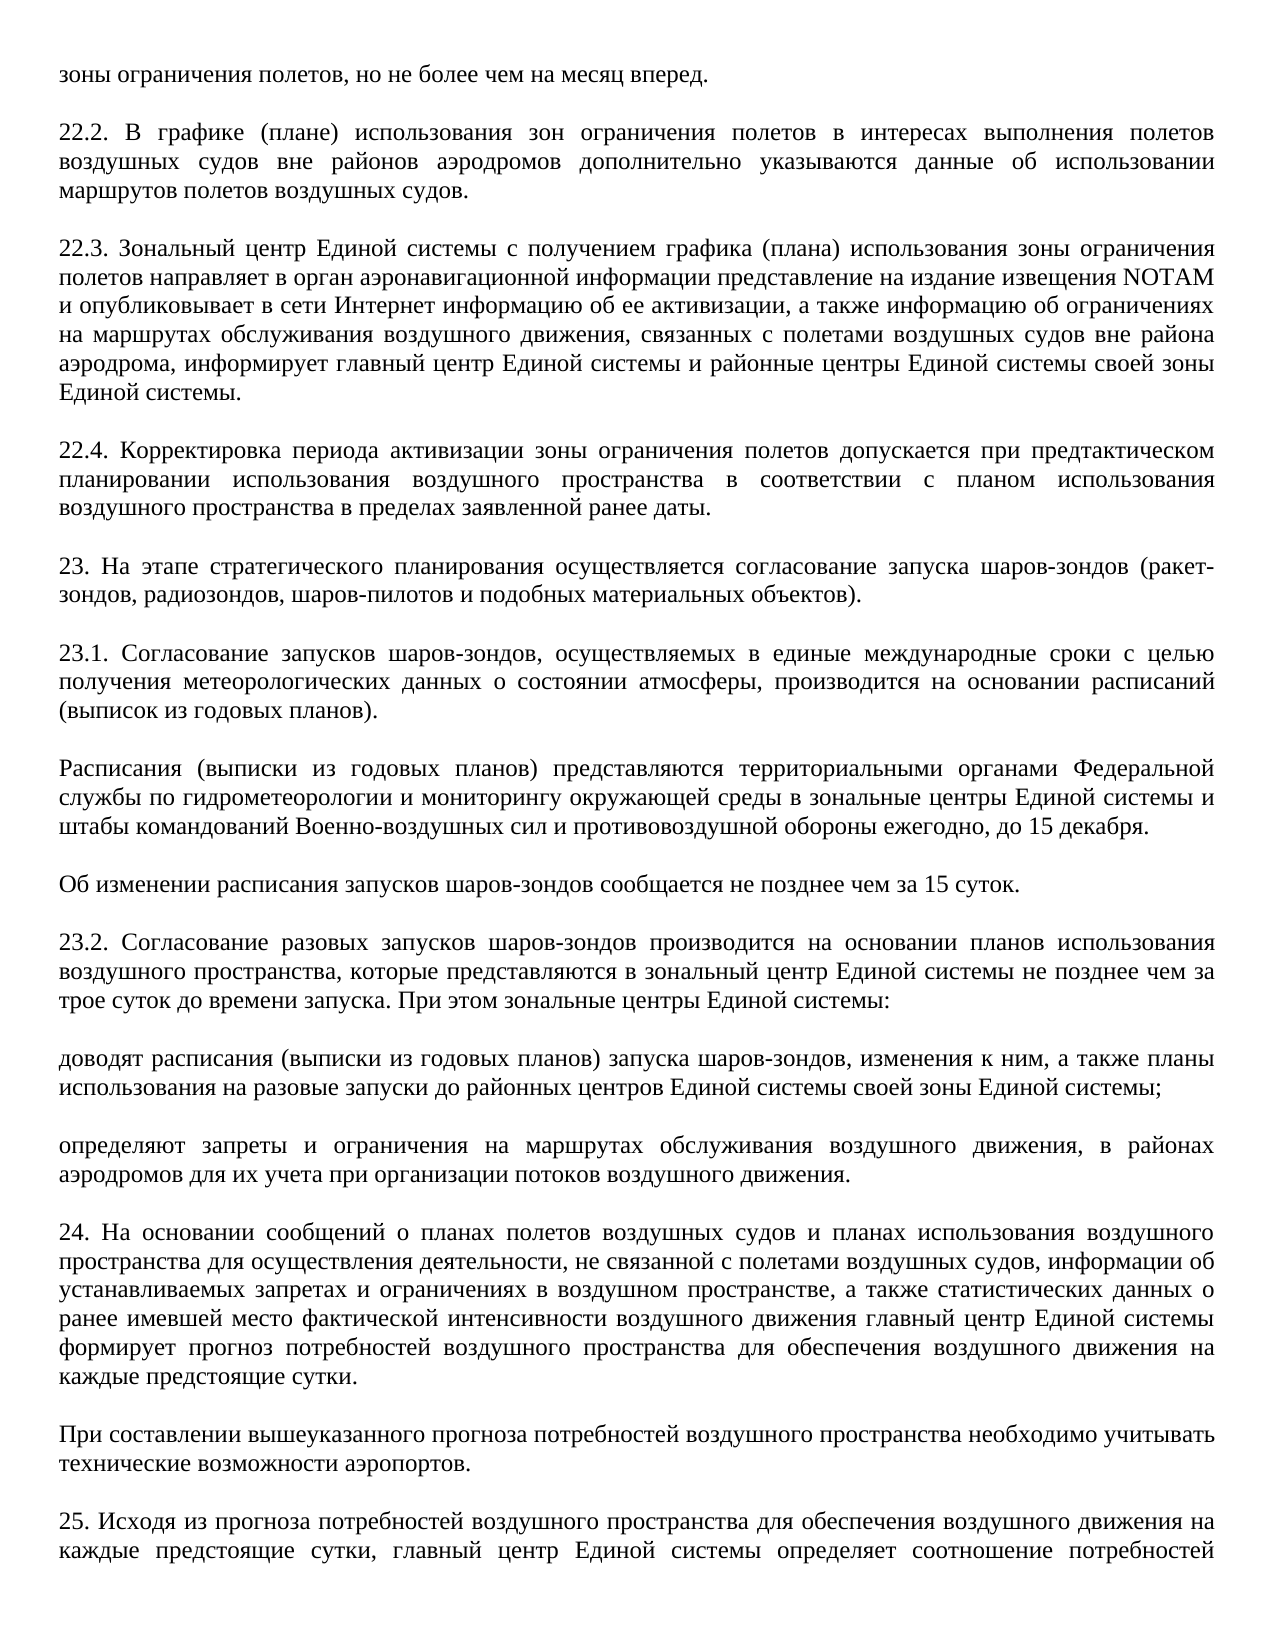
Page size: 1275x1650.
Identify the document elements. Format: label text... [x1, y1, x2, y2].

text 22.4. Корректировка периода активизации зоны ограничения полетов допускается при предтактическом планировании использования воздушного пространства в соответствии с планом использования воздушного пространства в пределах заявленной ранее даты. [58, 435, 1216, 521]
text 22.2. В графике (плане) использования зон ограничения полетов в интересах выполнения полетов воздушных судов вне районов аэродромов дополнительно указываются данные об использовании маршрутов полетов воздушных судов. [58, 117, 1216, 203]
text 22.3. Зональный центр Единой системы с получением графика (плана) использования зоны ограничения полетов направляет в орган аэронавигационной информации представление на издание извещения NOTAM и опубликовывает в сети Интернет информацию об ее активизации, а также информацию об ограничениях на маршрутах обслуживания воздушного движения, связанных с полетами воздушных судов вне района аэродрома, информирует главный центр Единой системы и районные центры Единой системы своей зоны Единой системы. [58, 233, 1216, 406]
text 23.2. Согласование разовых запусков шаров-зондов производится на основании планов использования воздушного пространства, которые представляются в зональный центр Единой системы не позднее чем за трое суток до времени запуска. При этом зональные центры Единой системы: [58, 927, 1216, 1014]
text Об изменении расписания запусков шаров-зондов сообщается не позднее чем за 15 суток. [58, 869, 1216, 898]
text 24. На основании сообщений о планах полетов воздушных судов и планах использования воздушного пространства для осуществления деятельности, не связанной с полетами воздушных судов, информации об устанавливаемых запретах и ограничениях в воздушном пространстве, а также статистических данных о ранее имевшей место фактической интенсивности воздушного движения главный центр Единой системы формирует прогноз потребностей воздушного пространства для обеспечения воздушного движения на каждые предстоящие сутки. [58, 1217, 1216, 1389]
text 25. Исходя из прогноза потребностей воздушного пространства для обеспечения воздушного движения на каждые предстоящие сутки, главный центр Единой системы определяет соотношение потребностей [58, 1506, 1216, 1563]
text зоны ограничения полетов, но не более чем на месяц вперед. [58, 59, 1216, 88]
text 23. На этапе стратегического планирования осуществляется согласование запуска шаров-зондов (ракет-зондов, радиозондов, шаров-пилотов и подобных материальных объектов). [58, 551, 1216, 608]
text Расписания (выписки из годовых планов) представляются территориальными органами Федеральной службы по гидрометеорологии и мониторингу окружающей среды в зональные центры Единой системы и штабы командований Военно-воздушных сил и противовоздушной обороны ежегодно, до 15 декабря. [58, 753, 1216, 840]
text При составлении вышеуказанного прогноза потребностей воздушного пространства необходимо учитывать технические возможности аэропортов. [58, 1419, 1216, 1477]
text определяют запреты и ограничения на маршрутах обслуживания воздушного движения, в районах аэродромов для их учета при организации потоков воздушного движения. [58, 1130, 1216, 1188]
text доводят расписания (выписки из годовых планов) запуска шаров-зондов, изменения к ним, а также планы использования на разовые запуски до районных центров Единой системы своей зоны Единой системы; [58, 1043, 1216, 1101]
text 23.1. Согласование запусков шаров-зондов, осуществляемых в единые международные сроки с целью получения метеорологических данных о состоянии атмосферы, производится на основании расписаний (выписок из годовых планов). [58, 638, 1216, 724]
